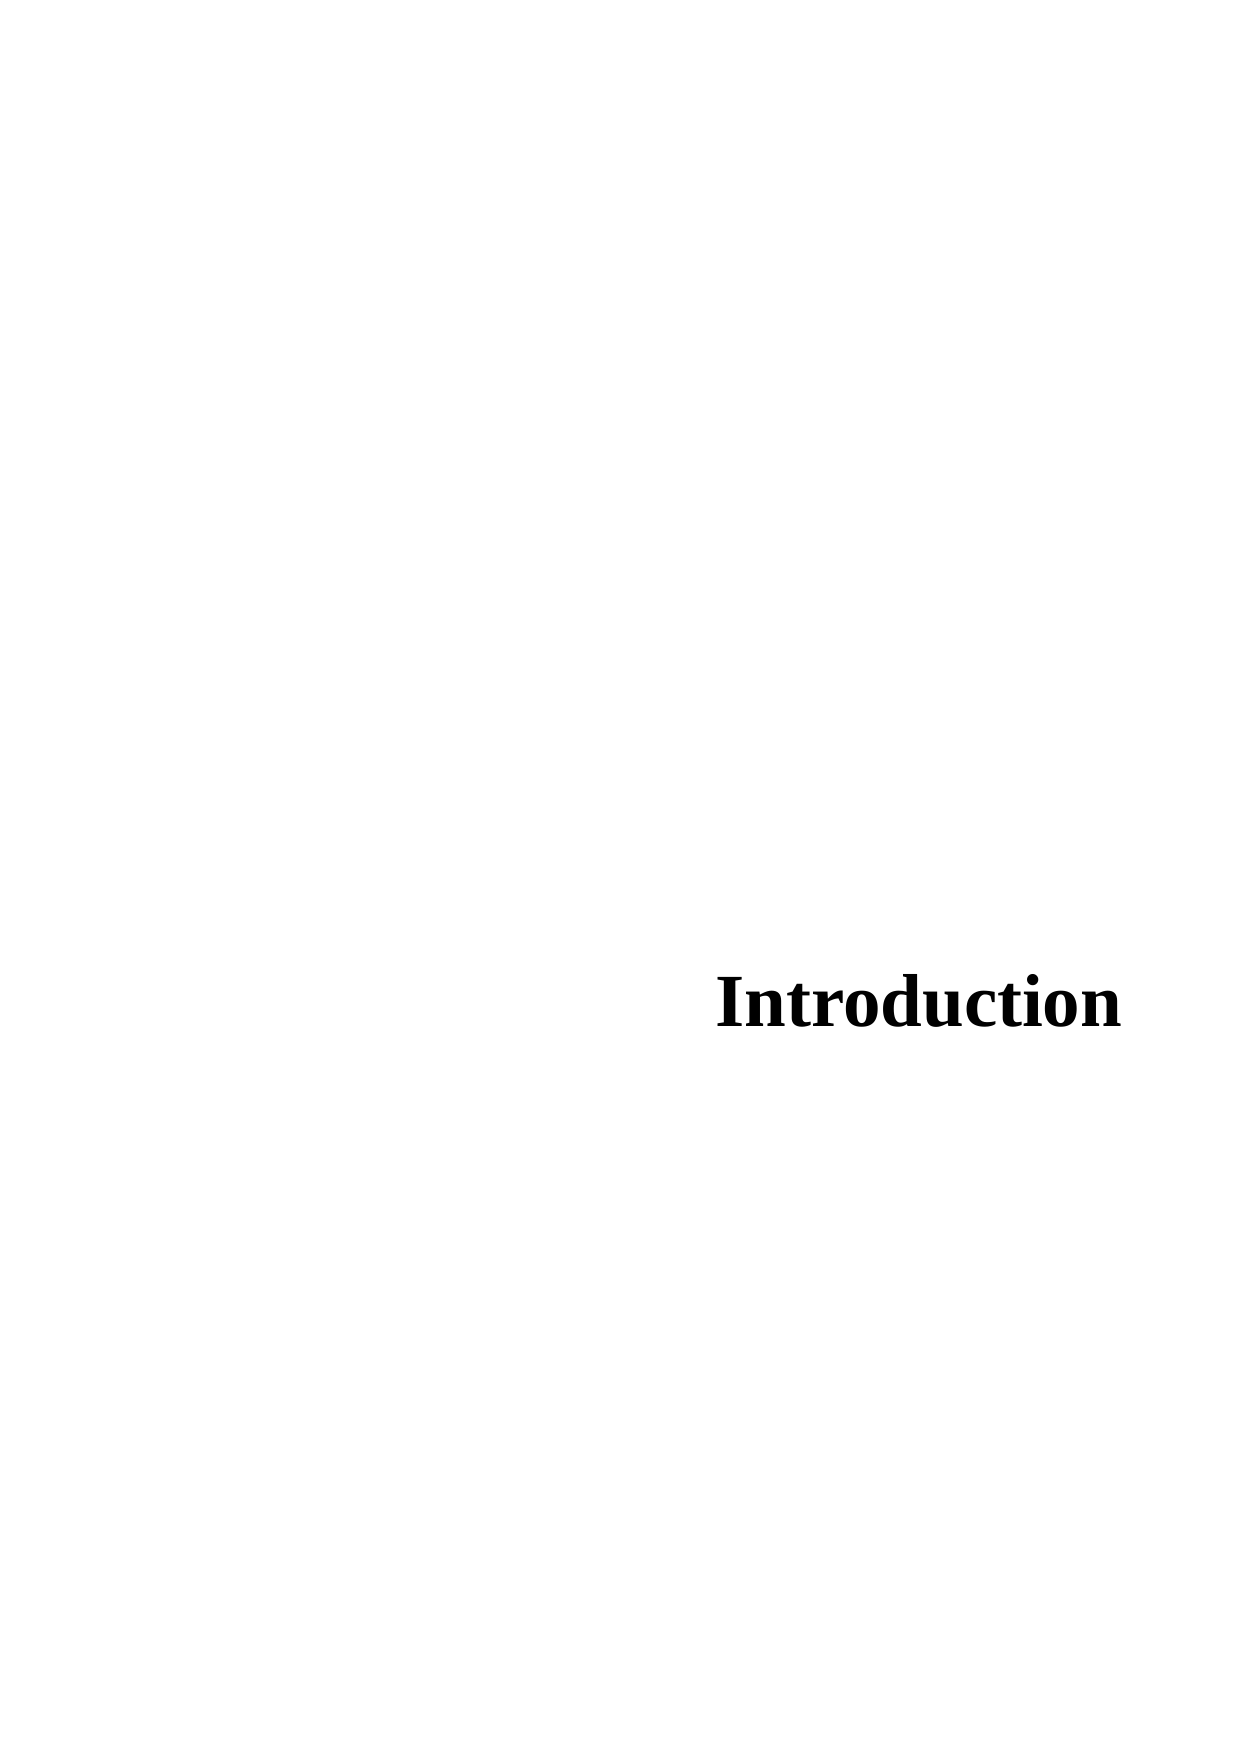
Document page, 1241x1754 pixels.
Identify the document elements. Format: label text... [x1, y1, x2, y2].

subtitle Introduction [118, 956, 1122, 1042]
